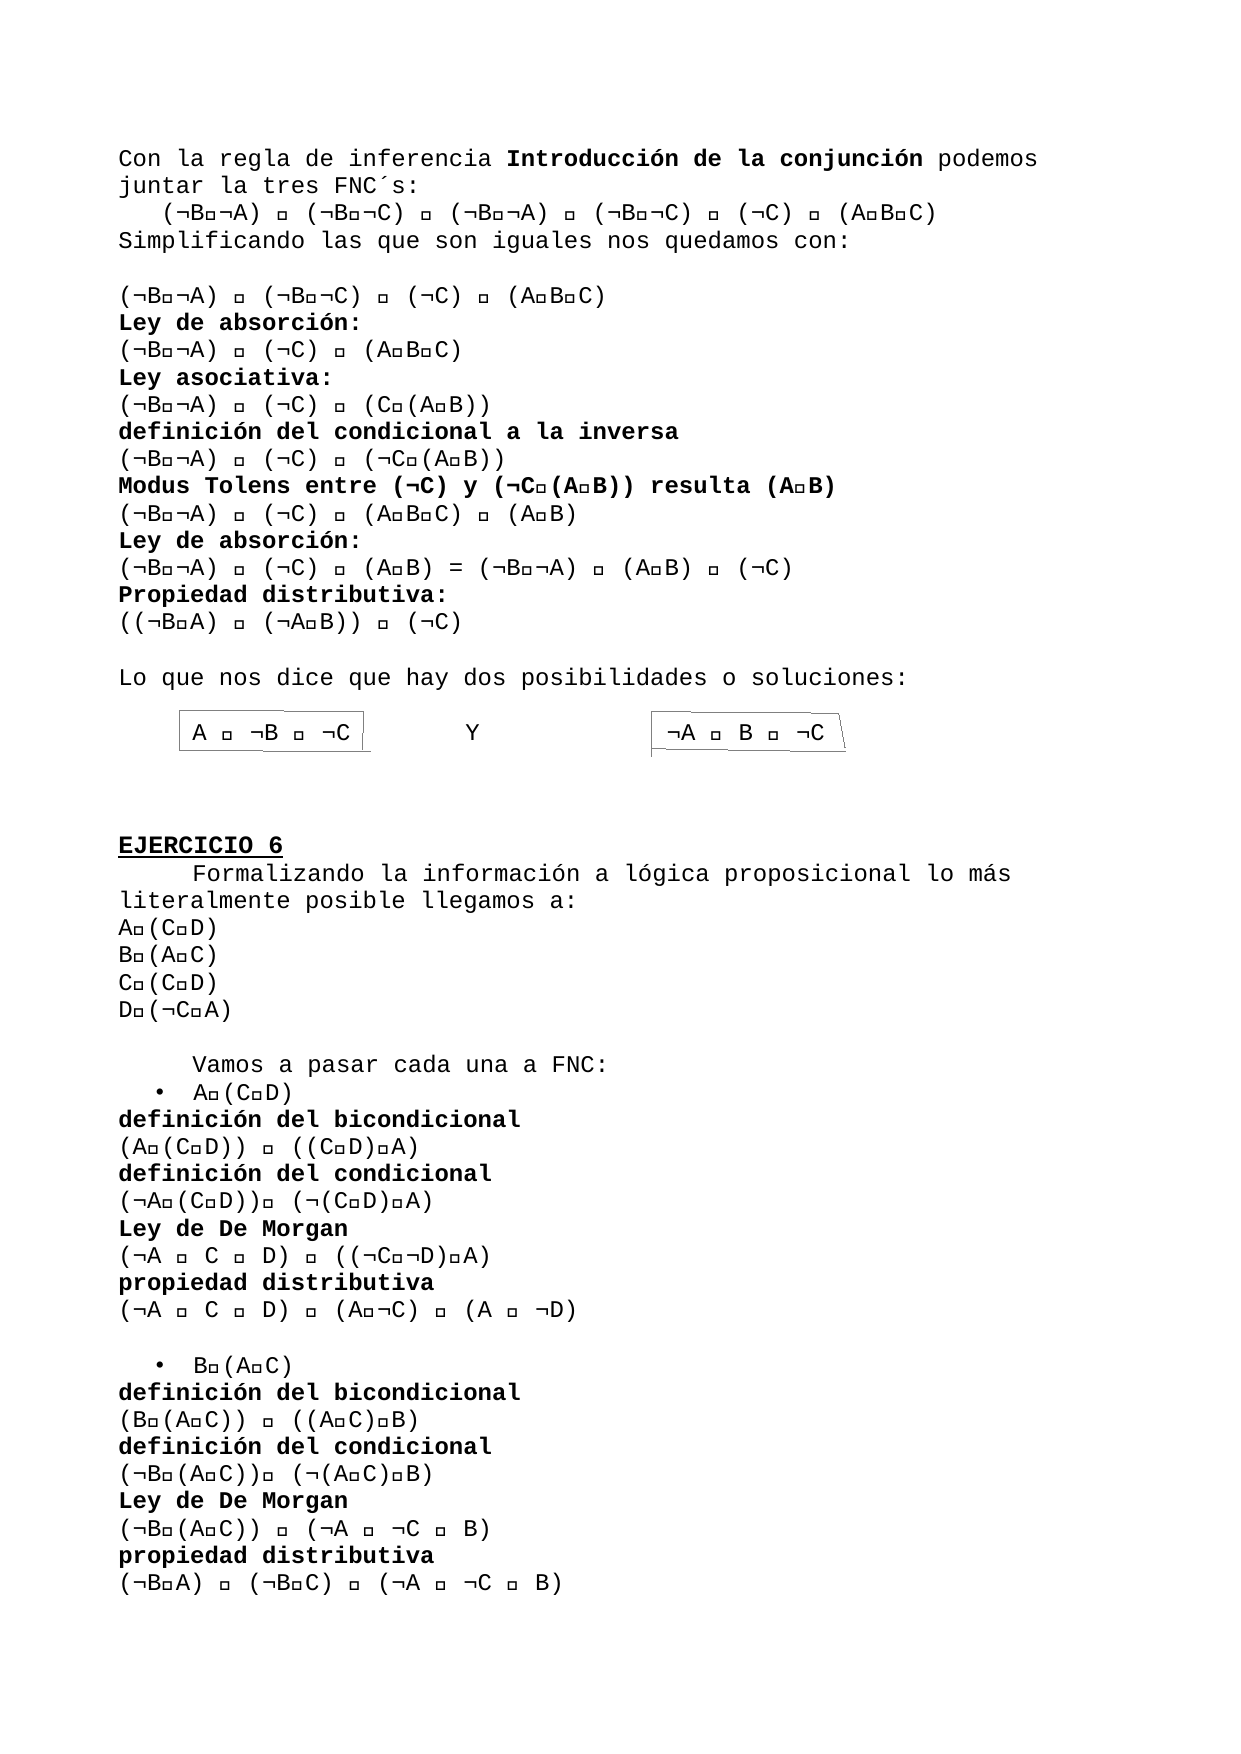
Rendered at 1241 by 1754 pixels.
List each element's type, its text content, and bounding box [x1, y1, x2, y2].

text (¬A(CD)) (¬(CD)A) [118, 1189, 1122, 1216]
text (¬A  C  D)  (A¬C)  (A  ¬D) [118, 1297, 1122, 1325]
text C(CD) [118, 970, 1122, 997]
text propiedad distributiva [118, 1543, 1122, 1571]
text Ley de absorción: [118, 528, 1122, 555]
text Lo que nos dice que hay dos posibilidades o soluciones: [118, 665, 1122, 692]
text definición del condicional [118, 1162, 1122, 1189]
text (¬BA)  (¬BC)  (¬A  ¬C  B) [118, 1571, 1122, 1598]
text Ley de De Morgan [118, 1489, 1122, 1516]
text B(AC) [118, 943, 1122, 970]
text Ley asociativa: [118, 365, 1122, 392]
text (B(AC))  ((AC)B) [118, 1407, 1122, 1434]
text Formalizando la información a lógica proposicional lo más literalmente posible llegamos a: [118, 861, 1122, 916]
list A(CD) [156, 1080, 1122, 1107]
text Ley de De Morgan [118, 1216, 1122, 1243]
text (A(CD))  ((CD)A) [118, 1134, 1122, 1162]
list B(AC) [156, 1353, 1122, 1380]
text D(¬CA) [118, 997, 1122, 1024]
text Ley de absorción: [118, 311, 1122, 338]
text (¬B¬A)  (¬B¬C)  (¬C)  (ABC) [118, 283, 1122, 311]
text (¬B(AC)) (¬(AC)B) [118, 1462, 1122, 1489]
text (¬B(AC))  (¬A  ¬C  B) [118, 1516, 1122, 1543]
text definición del bicondicional [118, 1107, 1122, 1134]
text A  ¬B  ¬C Y [180, 721, 651, 748]
text (¬B¬A)  (¬B¬C)  (¬B¬A)  (¬B¬C)  (¬C)  (ABC) [118, 201, 1122, 228]
text Con la regla de inferencia Introducción de la conjunción podemos juntar la tres FNC´s: [118, 146, 1122, 201]
text (¬B¬A)  (¬C)  (AB) = (¬B¬A)  (AB)  (¬C) [118, 555, 1122, 583]
text (¬B¬A)  (¬C)  (C(AB)) [118, 392, 1122, 419]
text A(CD) [118, 916, 1122, 943]
text definición del condicional a la inversa [118, 419, 1122, 447]
text ((¬BA)  (¬AB))  (¬C) [118, 610, 1122, 637]
text [118, 721, 179, 748]
text EJERCICIO 6 [118, 833, 1122, 861]
text Propiedad distributiva: [118, 583, 1122, 610]
text (¬A  C  D)  ((¬C¬D)A) [118, 1243, 1122, 1270]
text definición del bicondicional [118, 1380, 1122, 1407]
text (¬B¬A)  (¬C)  (¬C(AB)) [118, 447, 1122, 474]
text (¬B¬A)  (¬C)  (ABC)  (AB) [118, 501, 1122, 528]
text ¬A  B  ¬C [652, 721, 1122, 748]
text Simplificando las que son iguales nos quedamos con: [118, 228, 1122, 255]
text propiedad distributiva [118, 1270, 1122, 1297]
text (¬B¬A)  (¬C)  (ABC) [118, 338, 1122, 365]
text definición del condicional [118, 1434, 1122, 1462]
text Modus Tolens entre (¬C) y (¬C(AB)) resulta (AB) [118, 474, 1122, 501]
text Vamos a pasar cada una a FNC: [118, 1053, 1122, 1080]
